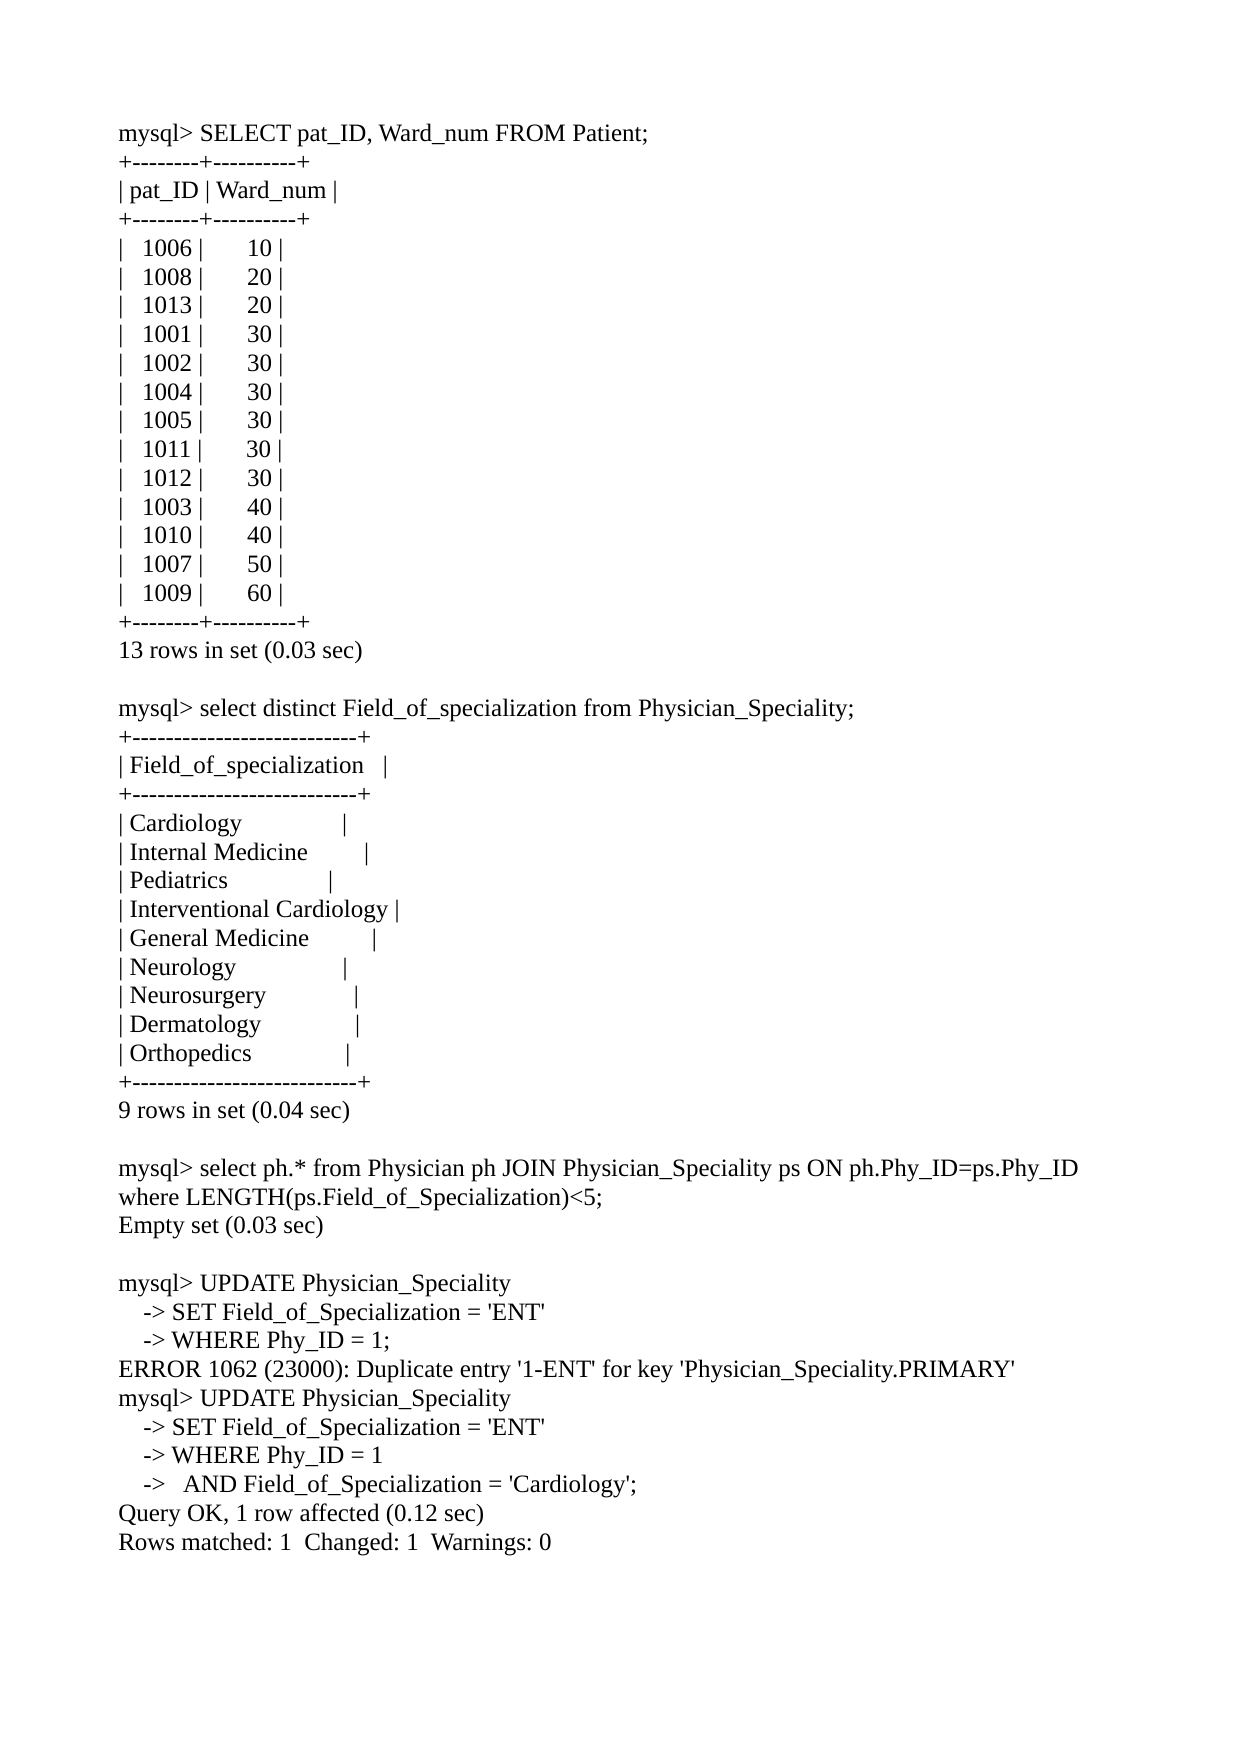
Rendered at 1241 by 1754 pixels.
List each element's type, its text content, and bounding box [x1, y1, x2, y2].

text | Field_of_specialization | [118, 751, 1122, 779]
text Query OK, 1 row affected (0.12 sec) [118, 1498, 1122, 1527]
text 13 rows in set (0.03 sec) [118, 636, 1122, 664]
text +--------+----------+ [118, 607, 1122, 636]
text | Neurology | [118, 952, 1122, 981]
text +---------------------------+ [118, 779, 1122, 808]
text | 1011 | 30 | [118, 434, 1122, 463]
text | 1009 | 60 | [118, 578, 1122, 607]
text -> WHERE Phy_ID = 1 [118, 1441, 1122, 1469]
text mysql> UPDATE Physician_Speciality [118, 1383, 1122, 1412]
text | 1012 | 30 | [118, 463, 1122, 492]
text -> AND Field_of_Specialization = 'Cardiology'; [118, 1469, 1122, 1498]
text mysql> SELECT pat_ID, Ward_num FROM Patient; [118, 118, 1122, 147]
text | Dermatology | [118, 1009, 1122, 1038]
text +---------------------------+ [118, 722, 1122, 751]
text mysql> select distinct Field_of_specialization from Physician_Speciality; [118, 693, 1122, 722]
text | Pediatrics | [118, 866, 1122, 894]
text Rows matched: 1 Changed: 1 Warnings: 0 [118, 1527, 1122, 1556]
text | 1001 | 30 | [118, 319, 1122, 348]
text | 1005 | 30 | [118, 406, 1122, 434]
text Empty set (0.03 sec) [118, 1211, 1122, 1239]
text | Internal Medicine | [118, 837, 1122, 866]
text | 1013 | 20 | [118, 291, 1122, 319]
text | Interventional Cardiology | [118, 894, 1122, 923]
text | 1007 | 50 | [118, 549, 1122, 578]
text -> SET Field_of_Specialization = 'ENT' [118, 1297, 1122, 1326]
text -> SET Field_of_Specialization = 'ENT' [118, 1412, 1122, 1441]
text | Orthopedics | [118, 1038, 1122, 1067]
text mysql> select ph.* from Physician ph JOIN Physician_Speciality ps ON ph.Phy_ID=ps.Phy_ID where LENGTH(ps.Field_of_Specialization)<5; [118, 1153, 1122, 1211]
text | General Medicine | [118, 923, 1122, 952]
text | Cardiology | [118, 808, 1122, 837]
text 9 rows in set (0.04 sec) [118, 1096, 1122, 1124]
text | pat_ID | Ward_num | [118, 176, 1122, 204]
text | 1010 | 40 | [118, 521, 1122, 549]
text -> WHERE Phy_ID = 1; [118, 1326, 1122, 1354]
text +---------------------------+ [118, 1067, 1122, 1096]
text ERROR 1062 (23000): Duplicate entry '1-ENT' for key 'Physician_Speciality.PRIMARY' [118, 1354, 1122, 1383]
text | 1008 | 20 | [118, 262, 1122, 291]
text +--------+----------+ [118, 147, 1122, 176]
text +--------+----------+ [118, 204, 1122, 233]
text mysql> UPDATE Physician_Speciality [118, 1268, 1122, 1297]
text | Neurosurgery | [118, 981, 1122, 1009]
text | 1006 | 10 | [118, 233, 1122, 262]
text | 1003 | 40 | [118, 492, 1122, 521]
text | 1002 | 30 | [118, 348, 1122, 377]
text | 1004 | 30 | [118, 377, 1122, 406]
